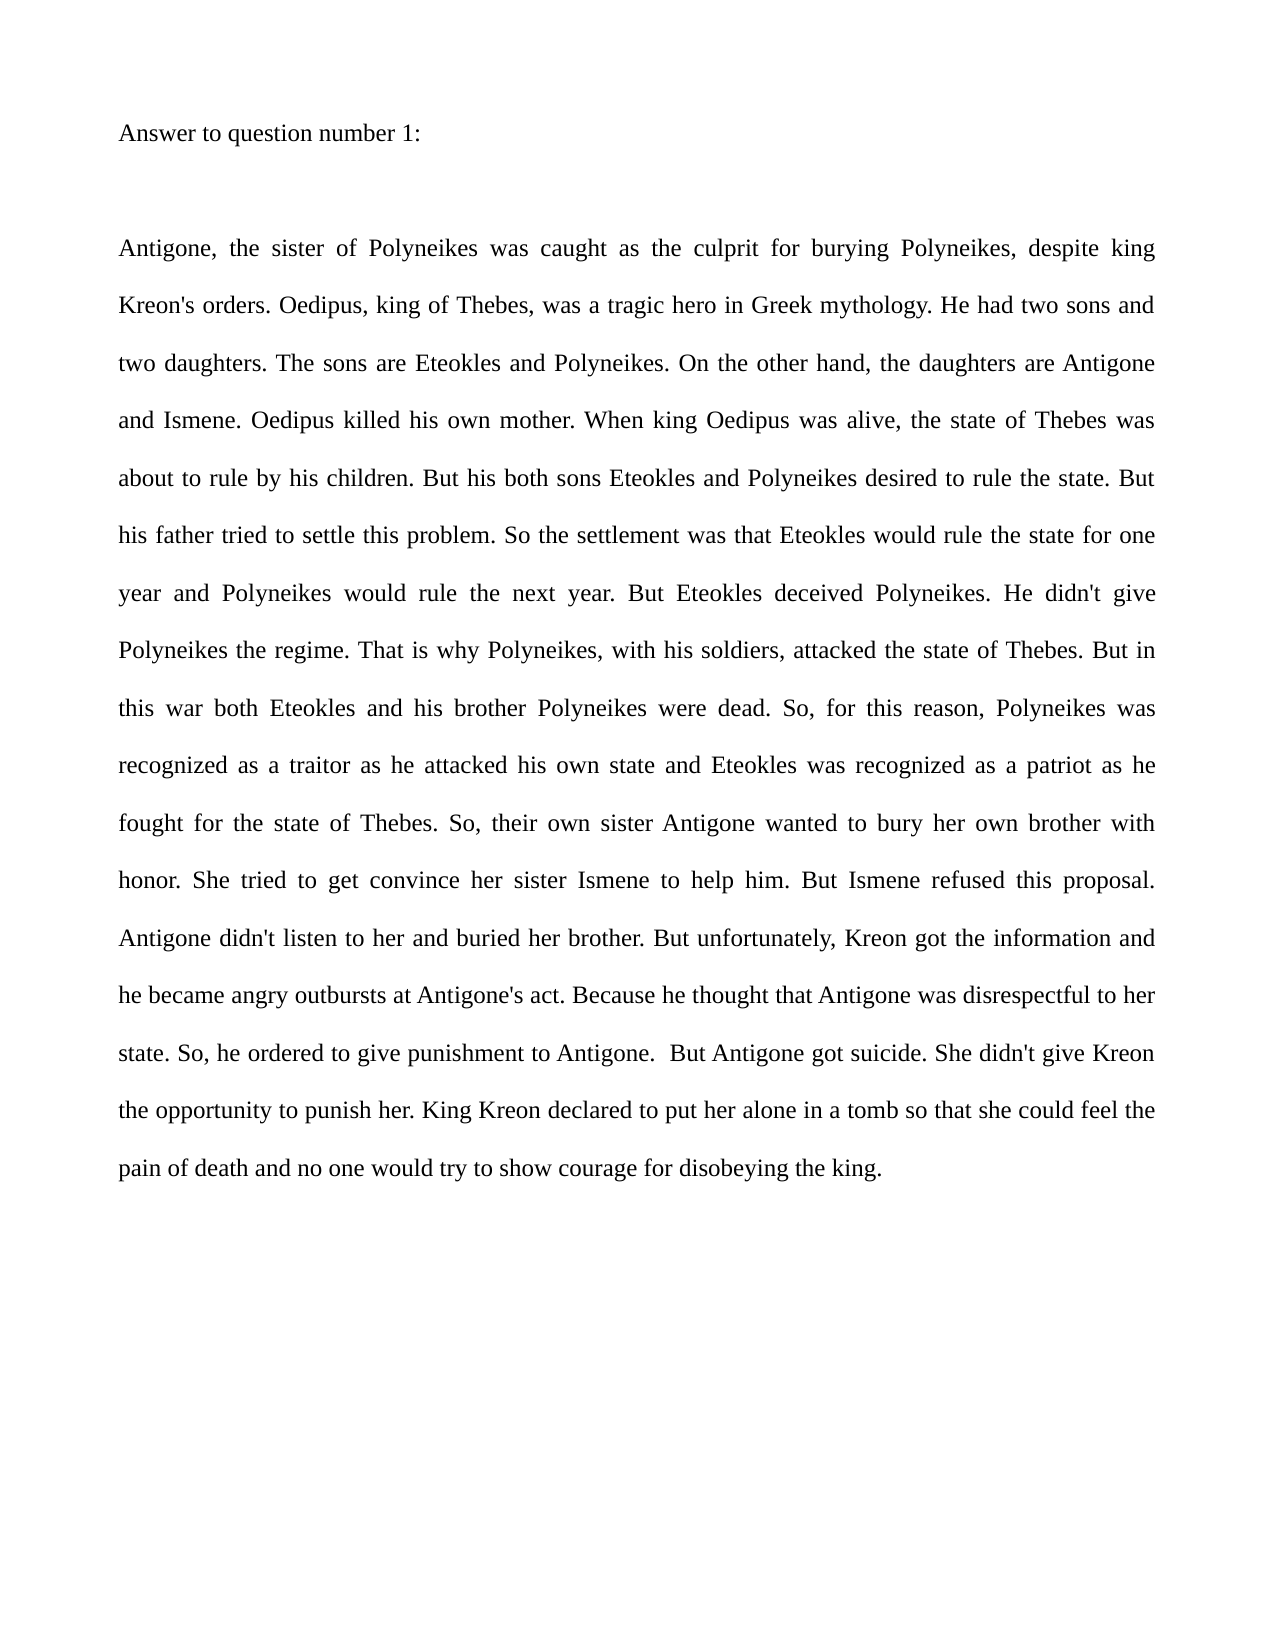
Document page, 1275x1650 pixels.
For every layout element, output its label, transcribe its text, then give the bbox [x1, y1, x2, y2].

text Answer to question number 1: [118, 118, 1157, 147]
text Antigone, the sister of Polyneikes was caught as the culprit for burying Polyneikes, despite king Kreon's orders. Oedipus, king of Thebes, was a tragic hero in Greek mythology. He had two sons and two daughters. The sons are Eteokles and Polyneikes. On the other hand, the daughters are Antigone and Ismene. Oedipus killed his own mother. When king Oedipus was alive, the state of Thebes was about to rule by his children. But his both sons Eteokles and Polyneikes desired to rule the state. But his father tried to settle this problem. So the settlement was that Eteokles would rule the state for one year and Polyneikes would rule the next year. But Eteokles deceived Polyneikes. He didn't give Polyneikes the regime. That is why Polyneikes, with his soldiers, attacked the state of Thebes. But in this war both Eteokles and his brother Polyneikes were dead. So, for this reason, Polyneikes was recognized as a traitor as he attacked his own state and Eteokles was recognized as a patriot as he fought for the state of Thebes. So, their own sister Antigone wanted to bury her own brother with honor. She tried to get convince her sister Ismene to help him. But Ismene refused this proposal. Antigone didn't listen to her and buried her brother. But unfortunately, Kreon got the information and he became angry outbursts at Antigone's act. Because he thought that Antigone was disrespectful to her state. So, he ordered to give punishment to Antigone. But Antigone got suicide. She didn't give Kreon the opportunity to punish her. King Kreon declared to put her alone in a tomb so that she could feel the pain of death and no one would try to show courage for disobeying the king. [118, 176, 1157, 1182]
